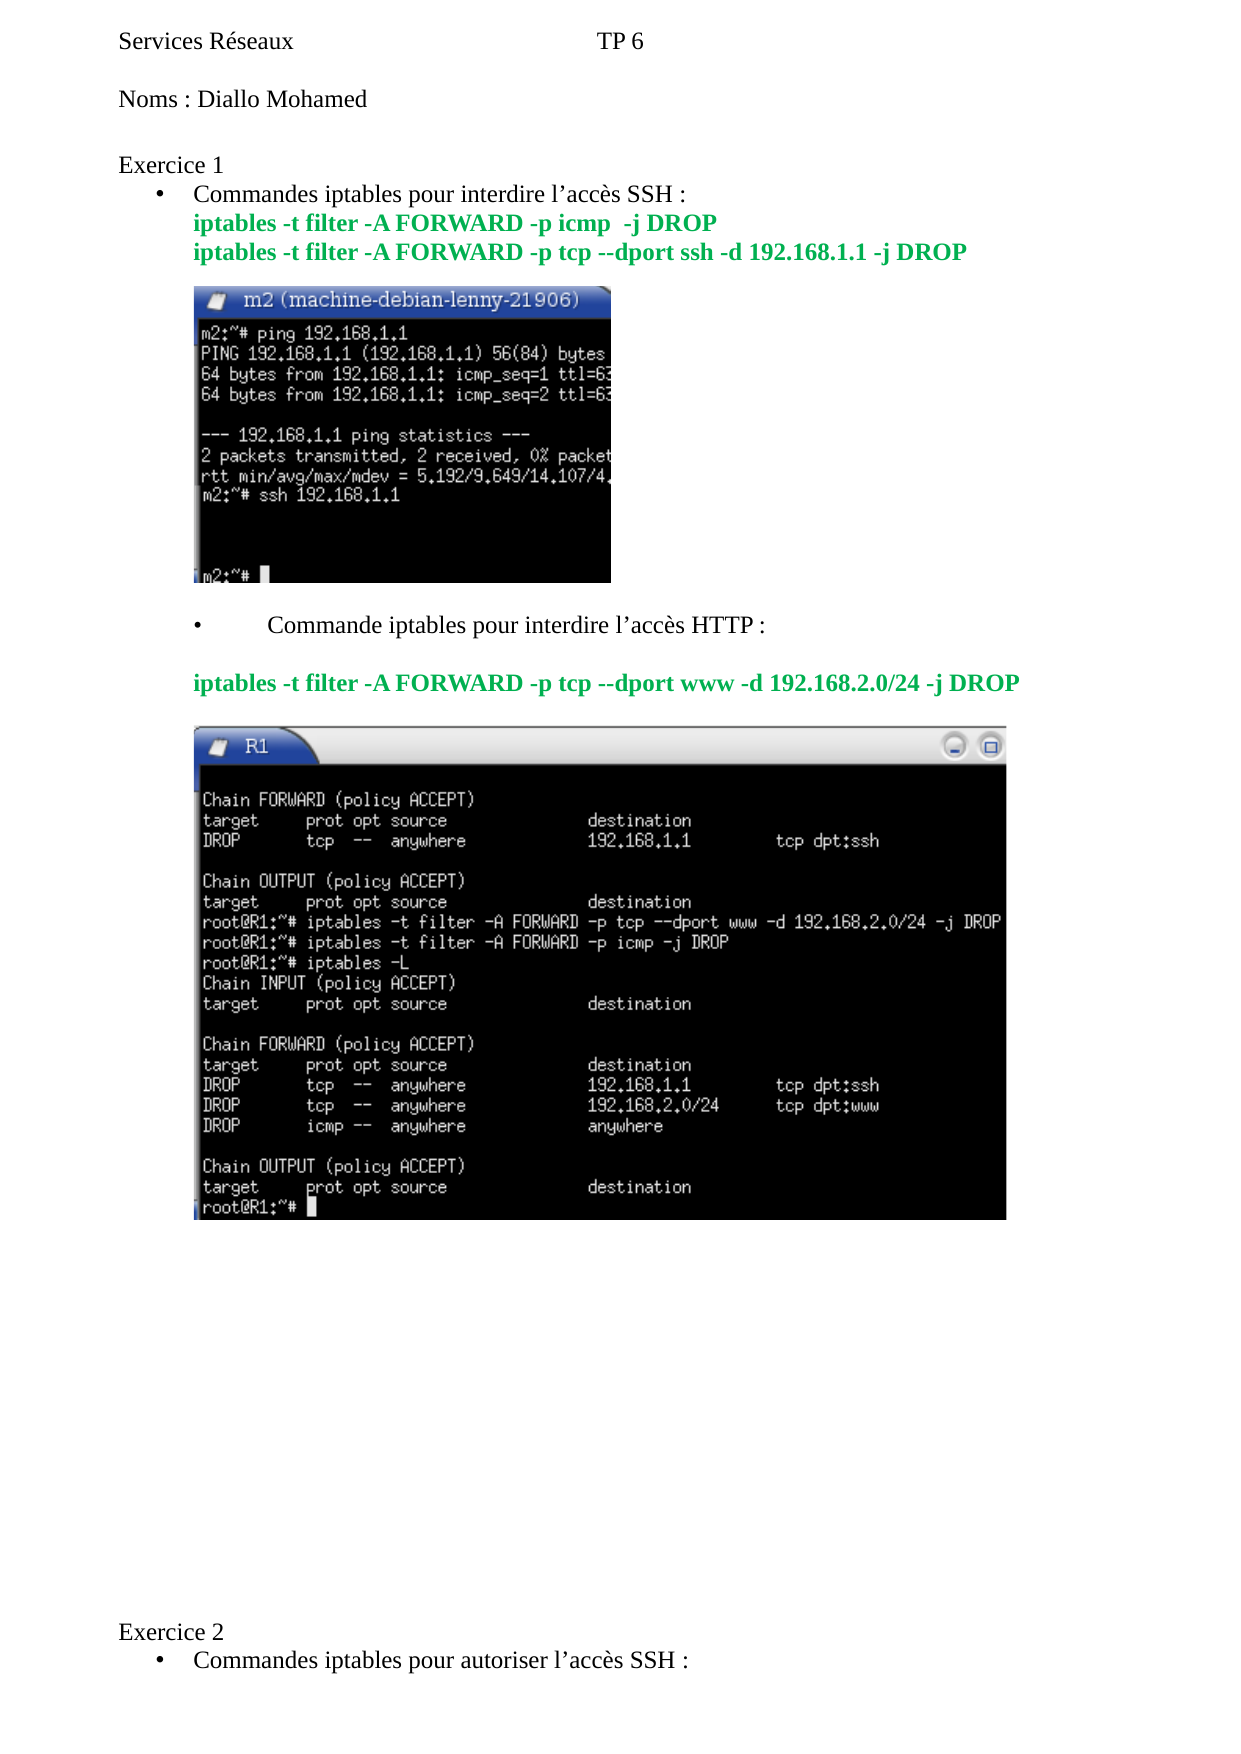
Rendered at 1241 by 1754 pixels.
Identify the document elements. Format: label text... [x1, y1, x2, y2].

text Exercice 2 [118, 1617, 1122, 1645]
text iptables -t filter -A FORWARD -p icmp -j DROP [193, 208, 1122, 237]
text iptables -t filter -A FORWARD -p tcp --dport www -d 192.168.2.0/24 -j DROP [193, 668, 1122, 697]
list Commandes iptables pour autoriser l’accès SSH : [156, 1645, 1122, 1674]
text iptables -t filter -A FORWARD -p tcp --dport ssh -d 192.168.1.1 -j DROP [193, 237, 1122, 265]
text • Commande iptables pour interdire l’accès HTTP : [193, 610, 1122, 639]
text Exercice 1 [118, 150, 1122, 179]
list Commandes iptables pour interdire l’accès SSH : [156, 179, 1122, 208]
